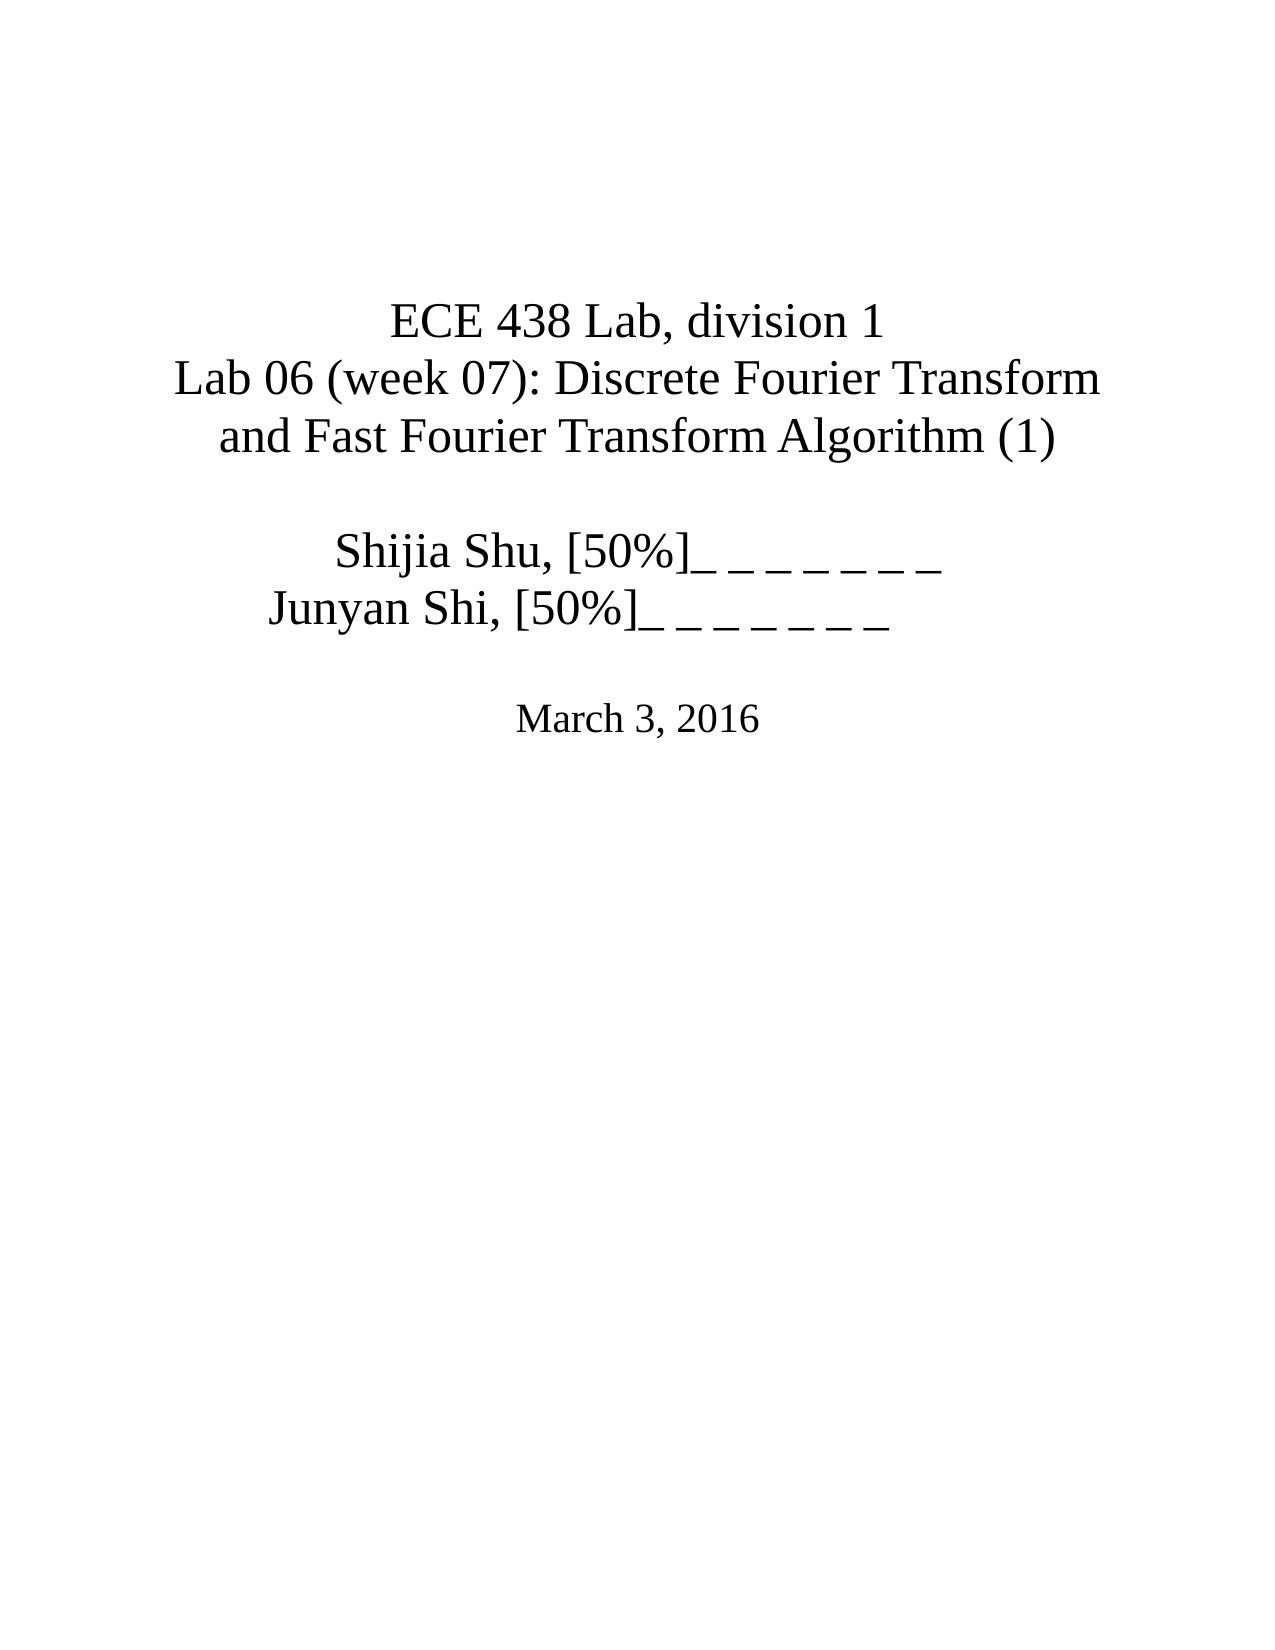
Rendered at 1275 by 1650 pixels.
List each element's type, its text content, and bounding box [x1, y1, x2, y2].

text March 3, 2016 [118, 693, 1157, 741]
text Lab 06 (week 07): Discrete Fourier Transform [118, 348, 1157, 406]
text ECE 438 Lab, division 1 [118, 291, 1157, 348]
text Shijia Shu, [50%]_ _ _ _ _ _ _ [118, 521, 1157, 578]
text and Fast Fourier Transform Algorithm (1) [118, 406, 1157, 463]
text Junyan Shi, [50%]_ _ _ _ _ _ _ [118, 578, 1157, 636]
